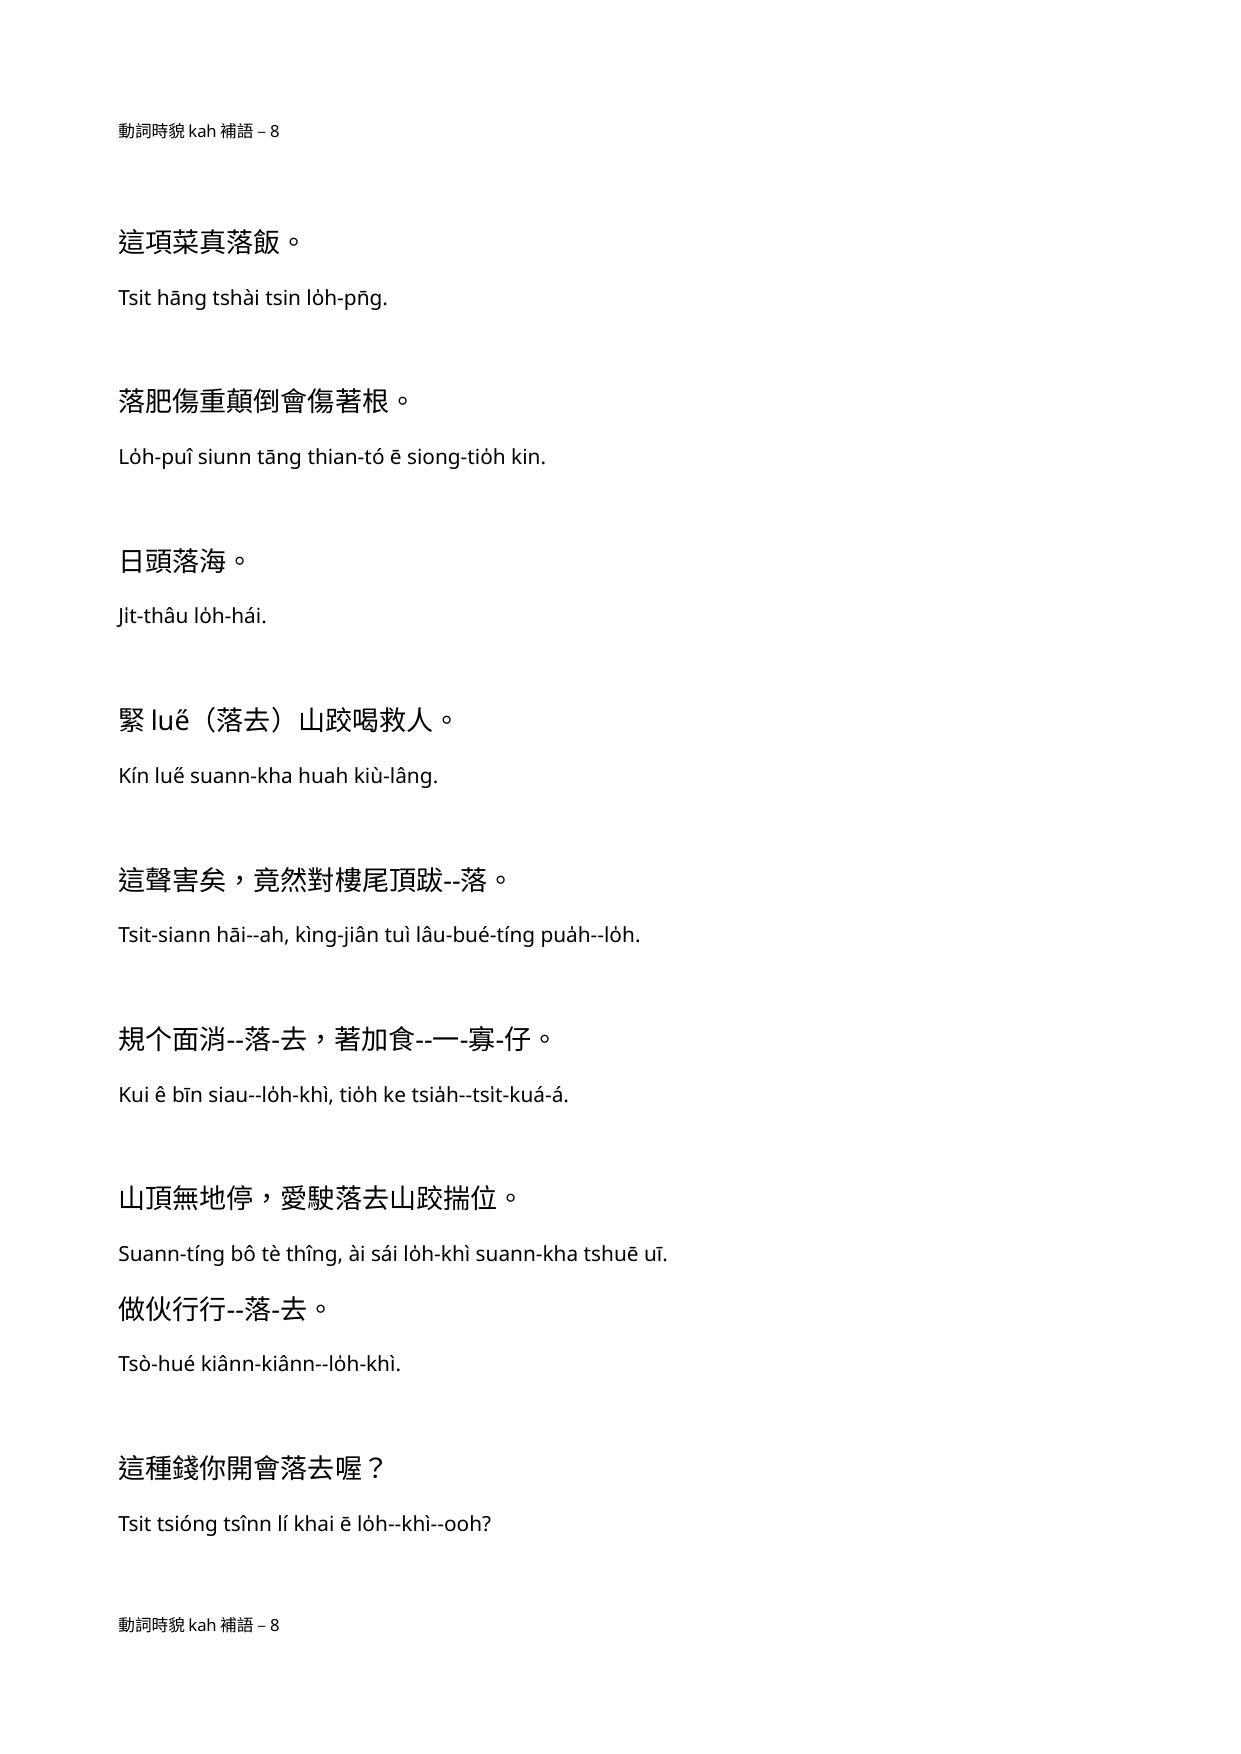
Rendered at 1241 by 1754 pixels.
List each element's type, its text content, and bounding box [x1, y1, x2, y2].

text Ji̍t-thâu lo̍h-hái. [118, 601, 1122, 630]
text 做伙行行--落-去。 [118, 1288, 1122, 1327]
text Suann-tíng bô tè thîng, ài sái lo̍h-khì suann-kha tshuē uī. [118, 1239, 1122, 1268]
text 規个面消--落-去，著加食--一-寡-仔。 [118, 1018, 1122, 1057]
text 山頂無地停，愛駛落去山跤揣位。 [118, 1177, 1122, 1217]
text 日頭落海。 [118, 540, 1122, 579]
text 這聲害矣，竟然對樓尾頂跋--落。 [118, 858, 1122, 898]
text Lo̍h-puî siunn tāng thian-tó ē siong-tio̍h kin. [118, 442, 1122, 470]
text Tsit-siann hāi--ah, kìng-jiân tuì lâu-bué-tíng pua̍h--lo̍h. [118, 920, 1122, 949]
text 這種錢你開會落去喔？ [118, 1447, 1122, 1487]
text Tsit hāng tshài tsin lo̍h-pn̄g. [118, 283, 1122, 311]
text Kín lue̋ suann-kha huah kiù-lâng. [118, 761, 1122, 789]
text Tsò-hué kiânn-kiânn--lo̍h-khì. [118, 1349, 1122, 1378]
text 落肥傷重顛倒會傷著根。 [118, 380, 1122, 419]
text 緊lue̋（落去）山跤喝救人。 [118, 699, 1122, 738]
text 這項菜真落飯。 [118, 221, 1122, 260]
text Kui ê bīn siau--lo̍h-khì, tio̍h ke tsia̍h--tsi̍t-kuá-á. [118, 1080, 1122, 1108]
text Tsit tsióng tsînn lí khai ē lo̍h--khì--ooh? [118, 1509, 1122, 1537]
